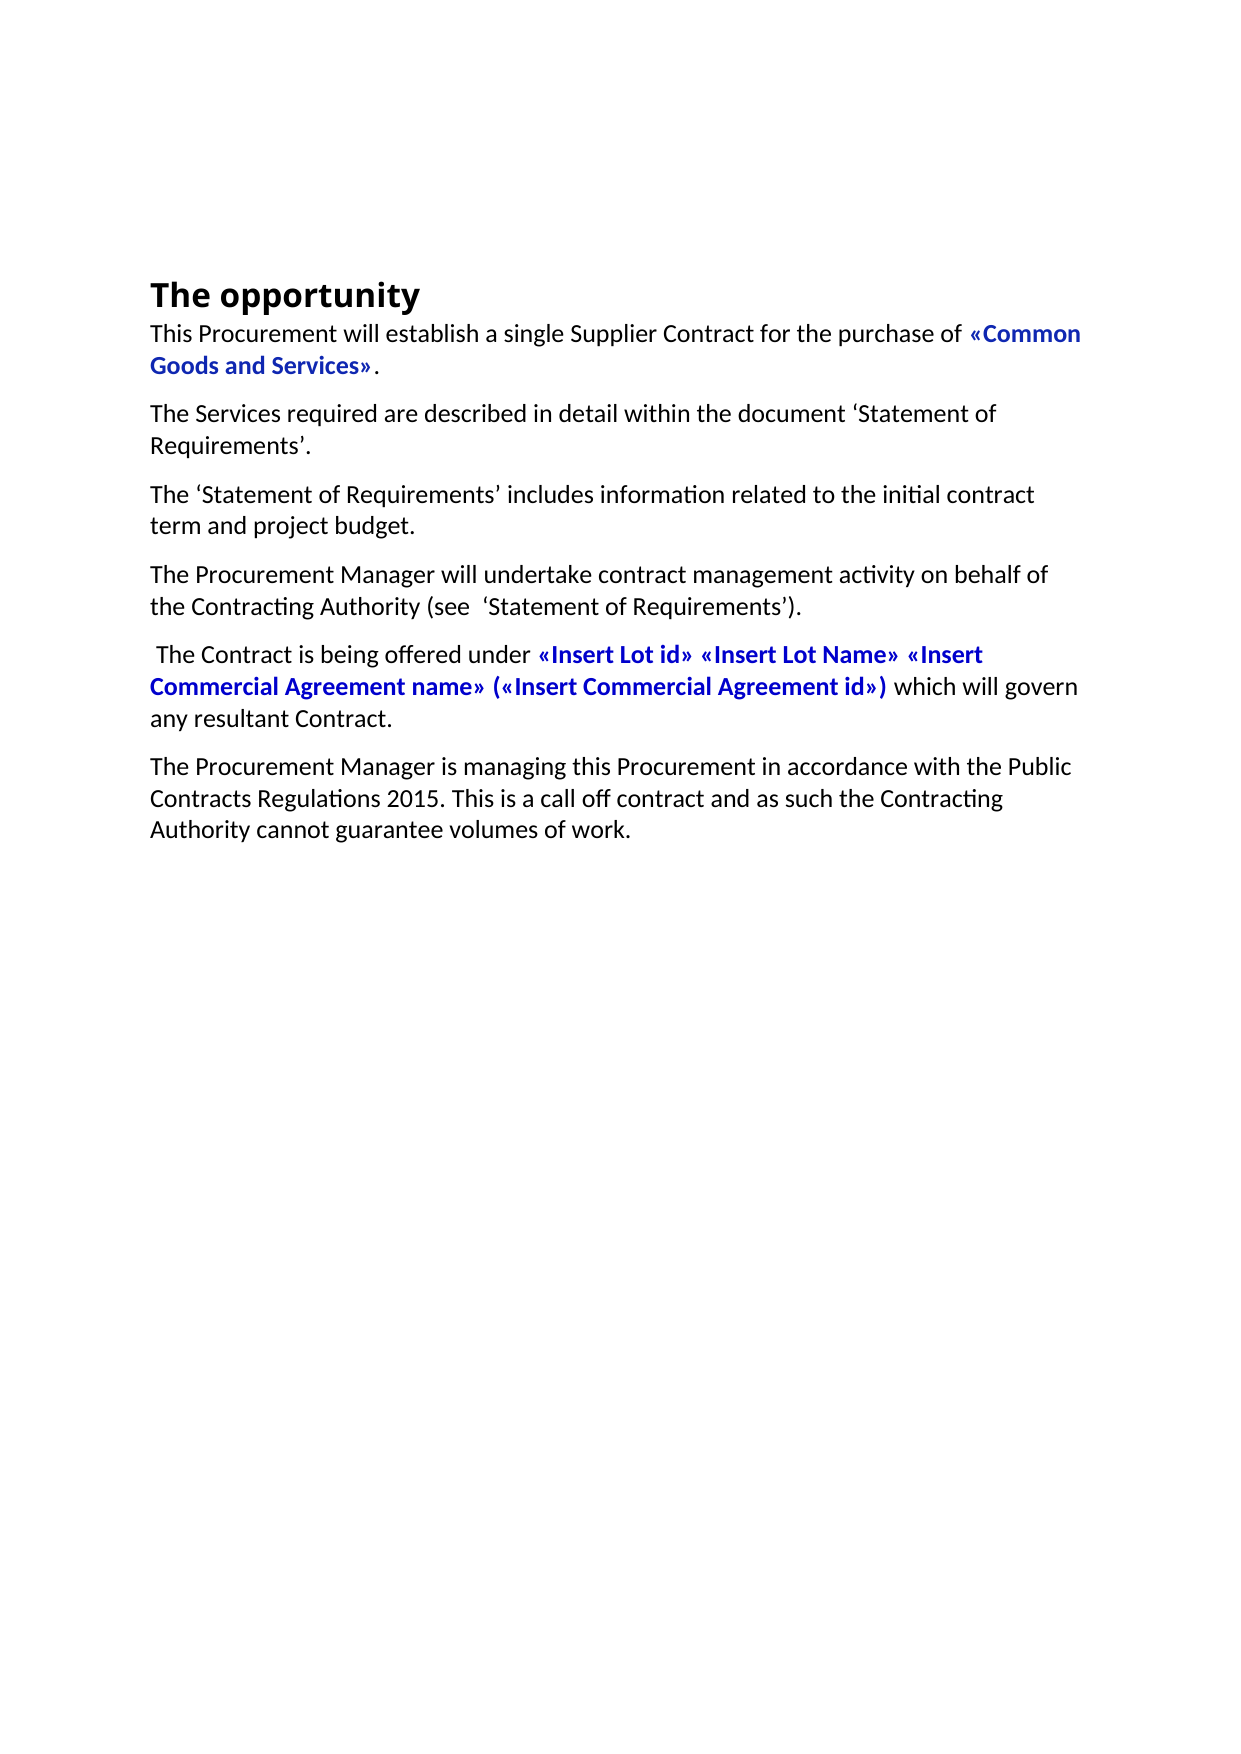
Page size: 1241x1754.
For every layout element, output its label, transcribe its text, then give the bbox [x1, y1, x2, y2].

text The Services required are described in detail within the document ‘Statement of Requirements’. [150, 397, 1090, 461]
text The ‘Statement of Requirements’ includes information related to the initial contract term and project budget. [150, 478, 1090, 541]
text This Procurement will establish a single Supplier Contract for the purchase of «Common Goods and Services». [150, 317, 1090, 381]
text The Procurement Manager will undertake contract management activity on behalf of the Contracting Authority (see ‘Statement of Requirements’). [150, 558, 1090, 621]
subtitle The opportunity [150, 272, 1090, 317]
text The Contract is being offered under «Insert Lot id» «Insert Lot Name» «Insert Commercial Agreement name» («Insert Commercial Agreement id») which will govern any resultant Contract. [150, 638, 1090, 733]
text The Procurement Manager is managing this Procurement in accordance with the Public Contracts Regulations 2015. This is a call off contract and as such the Contracting Authority cannot guarantee volumes of work. [150, 750, 1090, 845]
